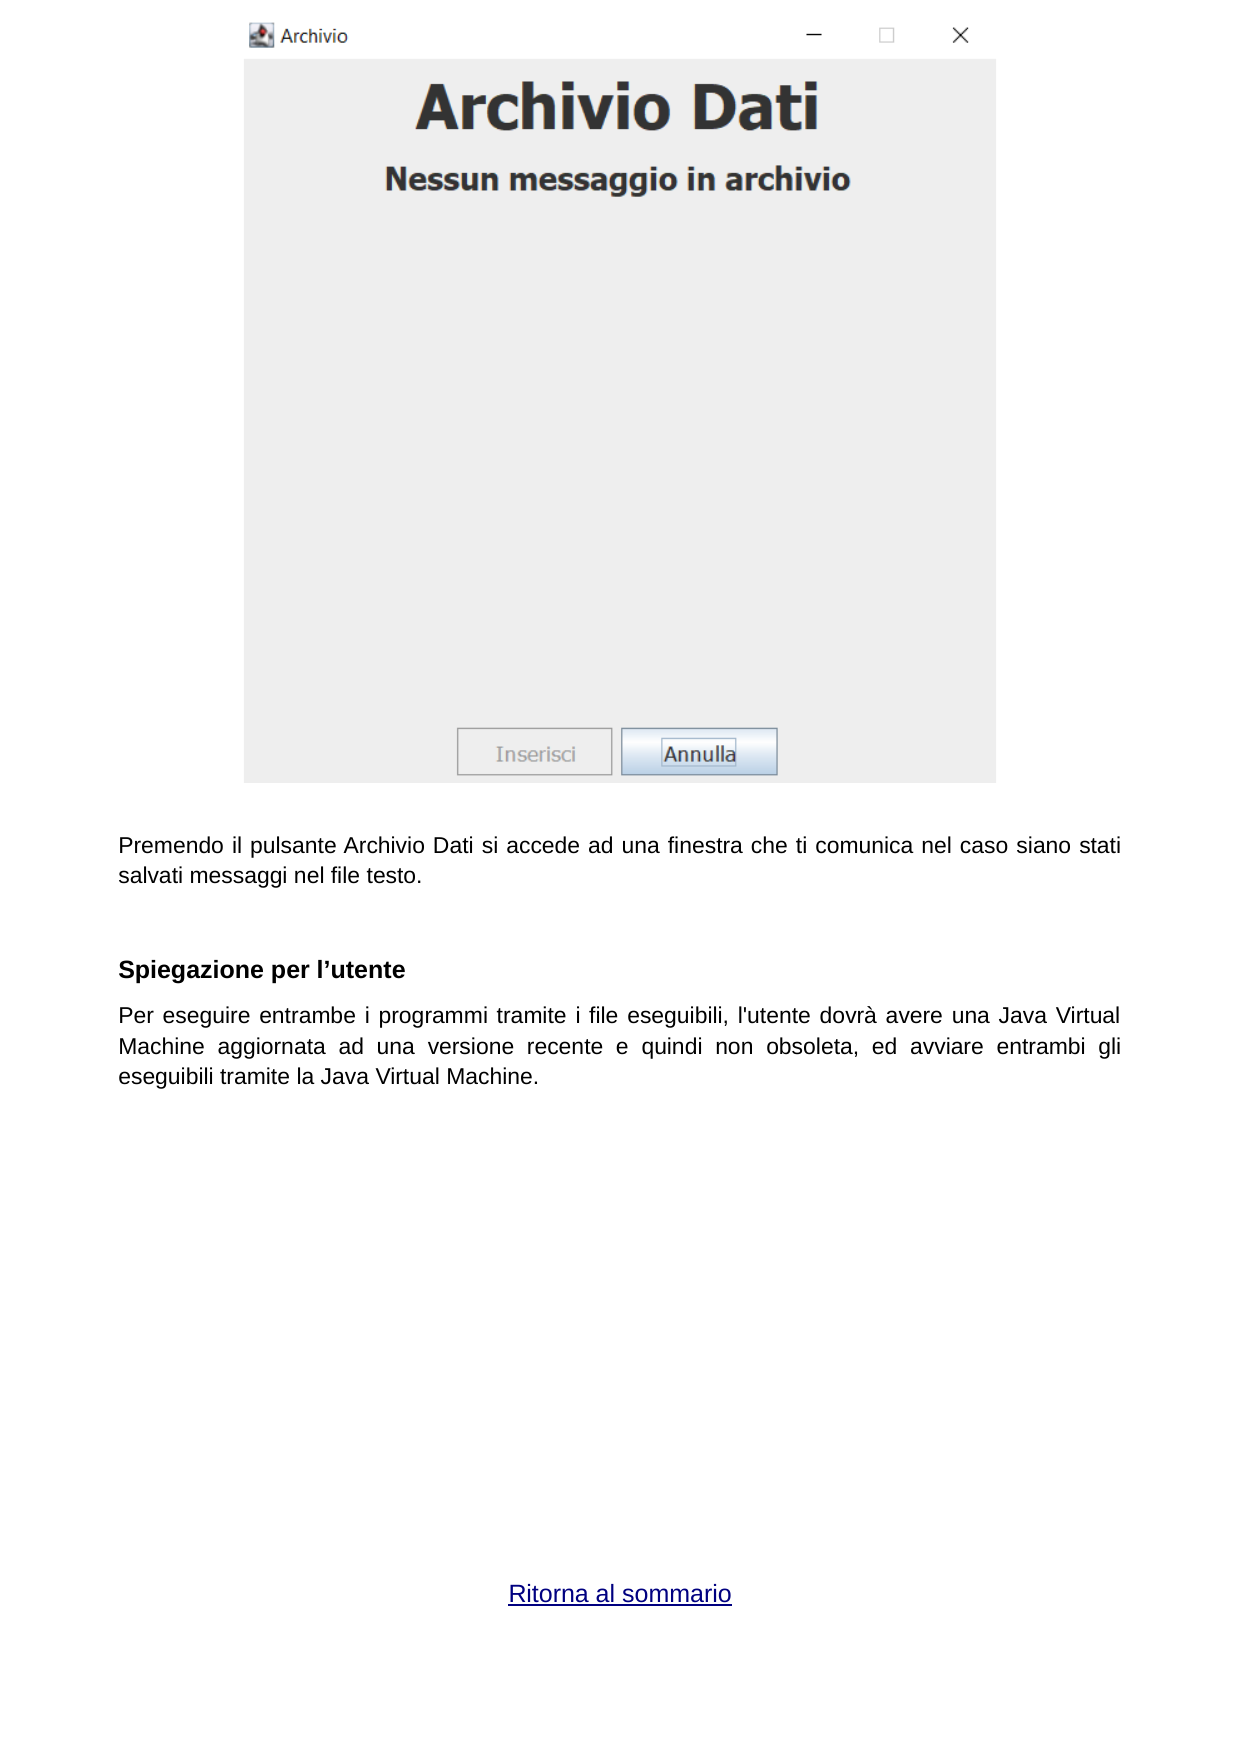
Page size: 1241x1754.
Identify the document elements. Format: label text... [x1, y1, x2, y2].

text Ritorna al sommario [118, 1579, 1122, 1608]
subtitle Premendo il pulsante Archivio Dati si accede ad una finestra che ti comunica nel caso siano stati salvati messaggi nel file testo. [118, 832, 1122, 889]
text Per eseguire entrambe i programmi tramite i file eseguibili, l'utente dovrà avere una Java Virtual Machine aggiornata ad una versione recente e quindi non obsoleta, ed avviare entrambi gli eseguibili tramite la Java Virtual Machine. [118, 1002, 1122, 1089]
picture [243, 19, 997, 783]
subtitle Spiegazione per l’utente [118, 955, 1122, 983]
